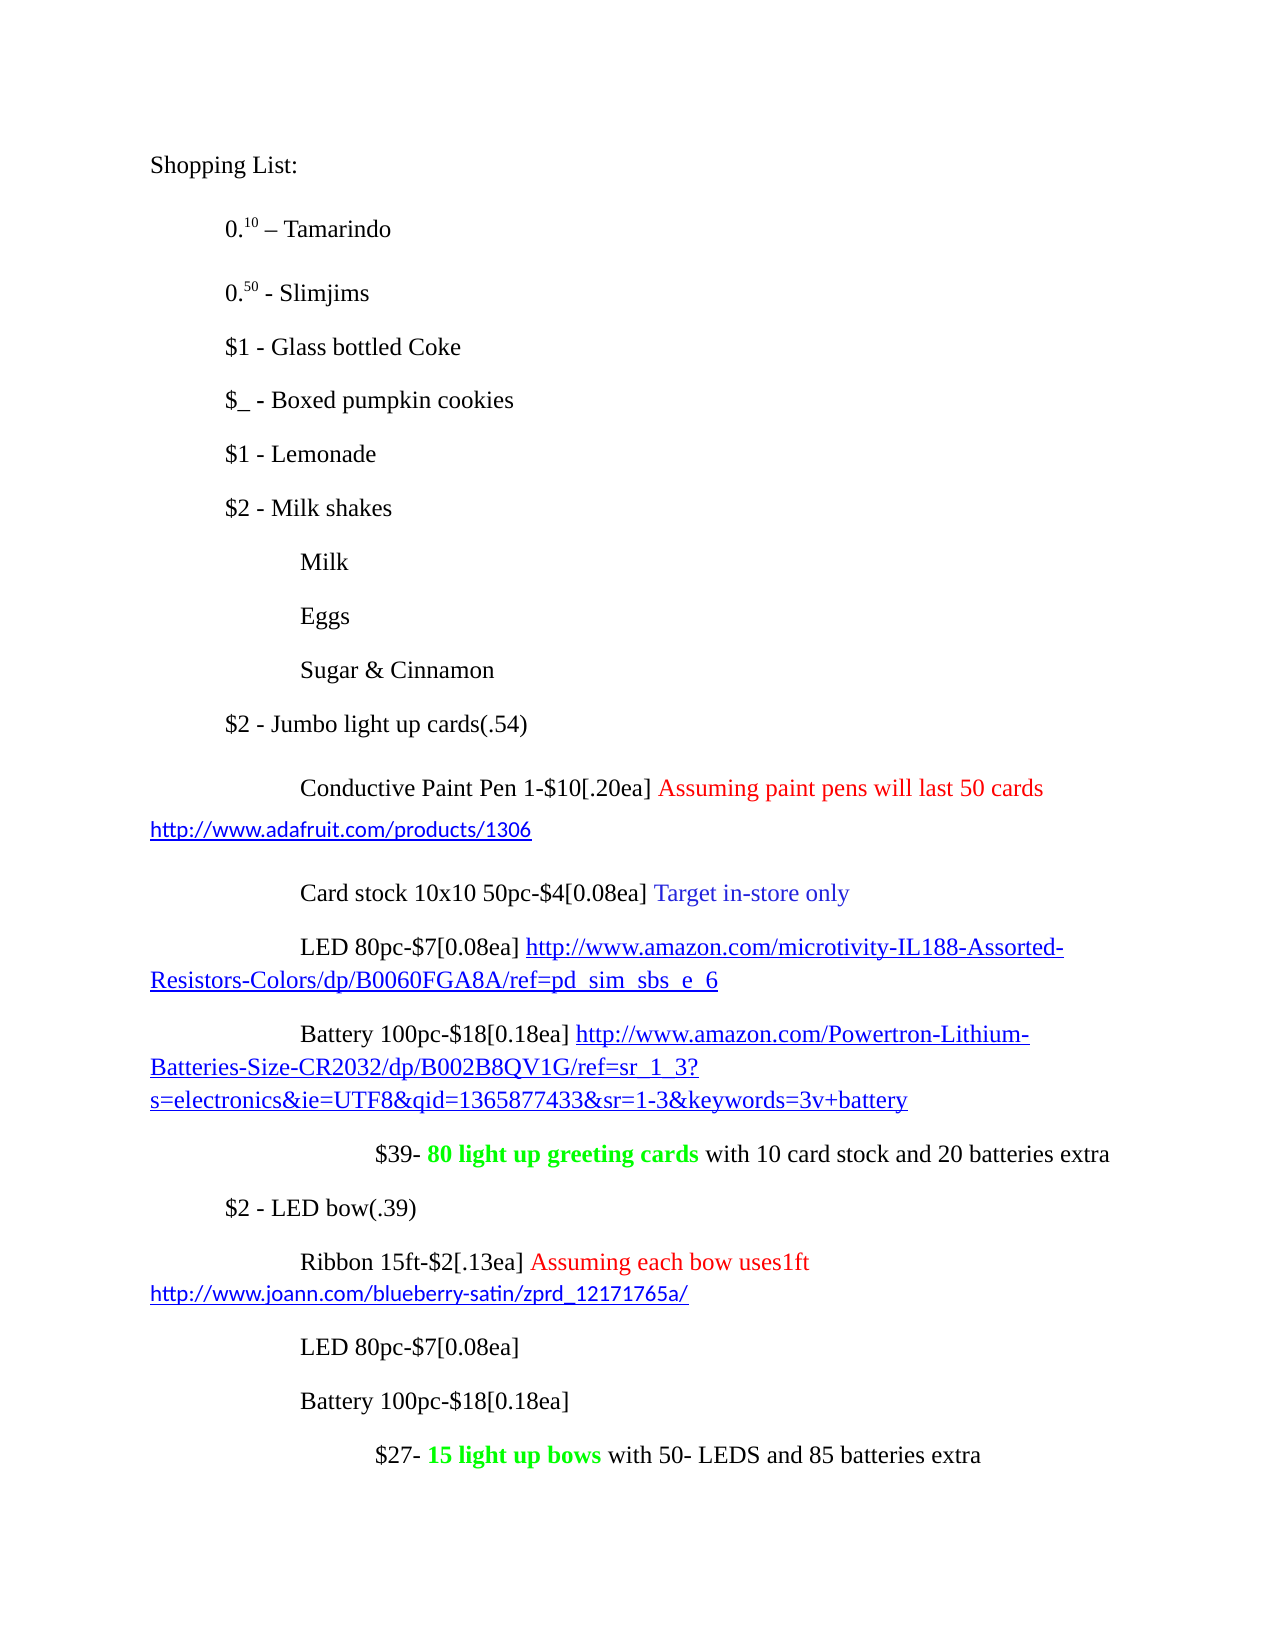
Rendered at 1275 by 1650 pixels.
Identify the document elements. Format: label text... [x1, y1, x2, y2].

text $1 - Glass bottled Coke [225, 332, 1125, 361]
text Eggs [150, 601, 1125, 630]
text LED 80pc-$7[0.08ea] http://www.amazon.com/microtivity-IL188-Assorted-Resistors-Colors/dp/B0060FGA8A/ref=pd_sim_sbs_e_6 [150, 932, 1125, 994]
text Shopping List: [150, 150, 1125, 179]
text $2 - Jumbo light up cards(.54) [150, 709, 1125, 737]
text Ribbon 15ft-$2[.13ea] Assuming each bow uses1ft http://www.joann.com/blueberry-satin/zprd_12171765a/ [150, 1247, 1125, 1307]
text $27- 15 light up bows with 50- LEDS and 85 batteries extra [150, 1440, 1125, 1469]
text $2 - LED bow(.39) [150, 1193, 1125, 1221]
text $39- 80 light up greeting cards with 10 card stock and 20 batteries extra [150, 1139, 1125, 1168]
text LED 80pc-$7[0.08ea] [150, 1332, 1125, 1361]
text Sugar & Cinnamon [150, 655, 1125, 684]
text Card stock 10x10 50pc-$4[0.08ea] Target in-store only [150, 878, 1125, 907]
text 0.50 - Slimjims [150, 278, 1125, 307]
text $1 - Lemonade [150, 439, 1125, 468]
text Battery 100pc-$18[0.18ea] http://www.amazon.com/Powertron-Lithium-Batteries-Size-CR2032/dp/B002B8QV1G/ref=sr_1_3?s=electronics&ie=UTF8&qid=1365877433&sr=1-3&keywords=3v+battery [150, 1019, 1125, 1114]
text Battery 100pc-$18[0.18ea] [150, 1386, 1125, 1415]
text $2 - Milk shakes [150, 493, 1125, 522]
text $_ - Boxed pumpkin cookies [150, 386, 1125, 414]
text Milk [150, 547, 1125, 576]
text Conductive Paint Pen 1-$10[.20ea] Assuming paint pens will last 50 cards http://www.adafruit.com/products/1306 [150, 773, 1125, 843]
text 0.10 – Tamarindo [150, 214, 1125, 243]
